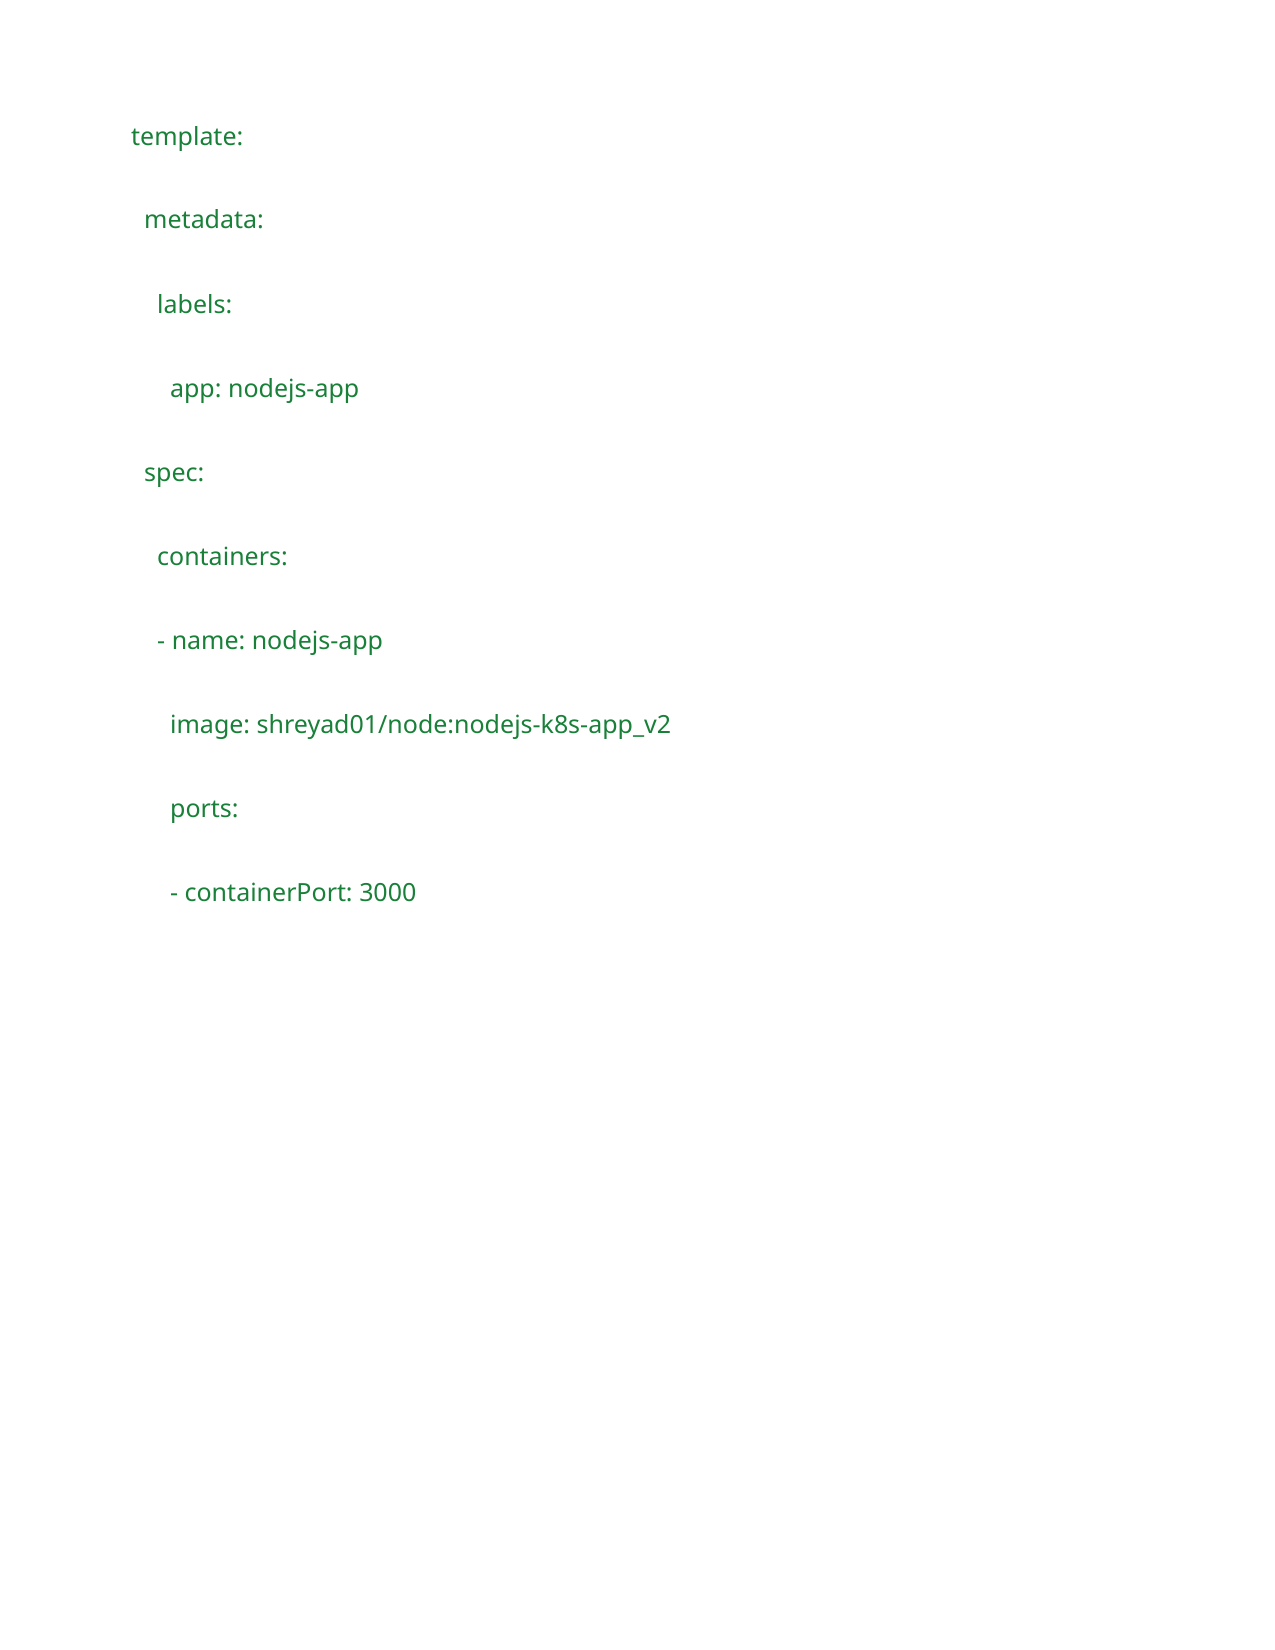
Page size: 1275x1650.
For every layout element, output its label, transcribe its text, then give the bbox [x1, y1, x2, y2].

text - containerPort: 3000 [118, 875, 1157, 909]
text labels: [118, 286, 1157, 320]
text - name: nodejs-app [118, 622, 1157, 657]
text app: nodejs-app [118, 370, 1157, 404]
text template: [118, 118, 1157, 152]
text image: shreyad01/node:nodejs-k8s-app_v2 [118, 707, 1157, 741]
text metadata: [118, 202, 1157, 236]
text containers: [118, 538, 1157, 572]
text ports: [118, 791, 1157, 825]
text spec: [118, 454, 1157, 488]
